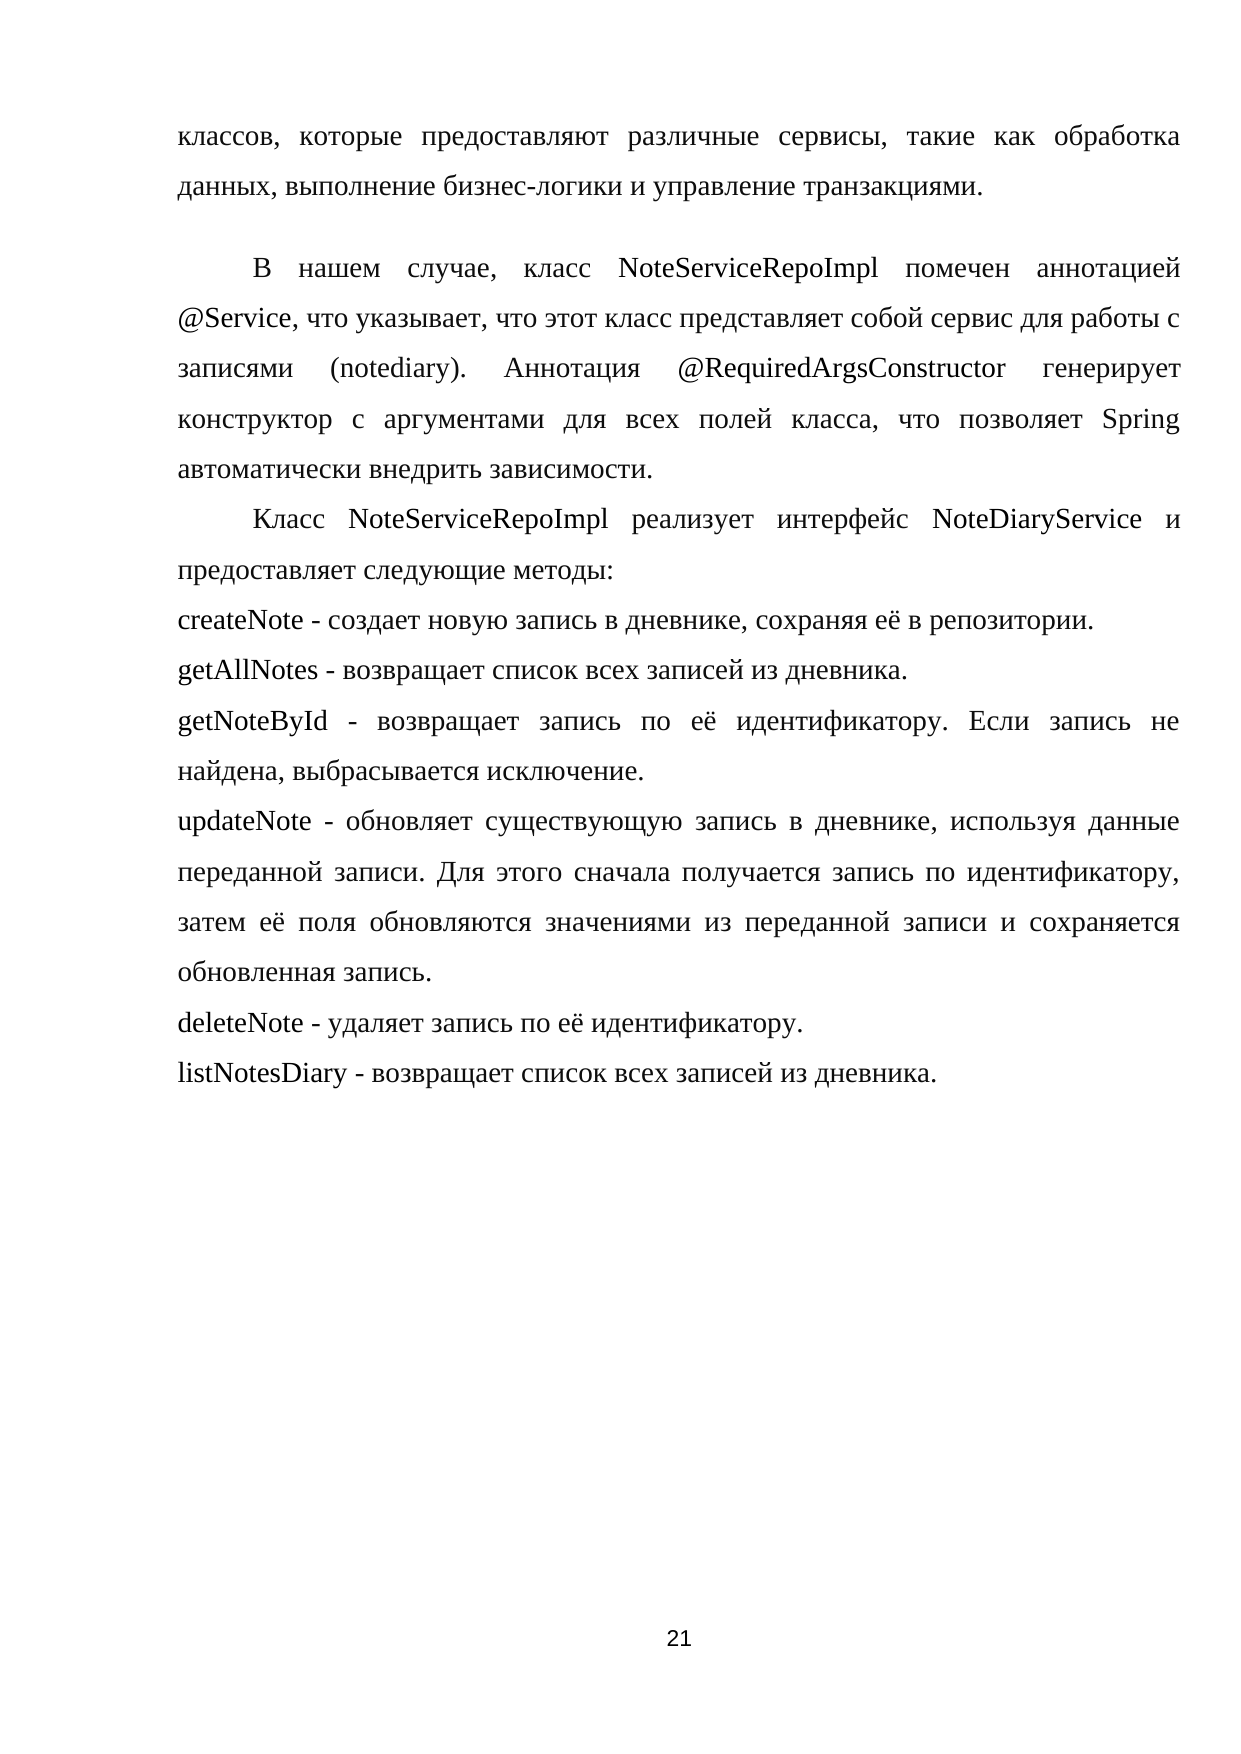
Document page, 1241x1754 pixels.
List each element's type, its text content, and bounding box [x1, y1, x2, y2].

text Класс NoteServiceRepoImpl реализует интерфейс NoteDiaryService и предоставляет следующие методы: [177, 502, 1181, 585]
text updateNote - обновляет существующую запись в дневнике, используя данные переданной записи. Для этого сначала получается запись по идентификатору, затем её поля обновляются значениями из переданной записи и сохраняется обновленная запись. [177, 803, 1181, 988]
text В нашем случае, класс NoteServiceRepoImpl помечен аннотацией @Service, что указывает, что этот класс представляет собой сервис для работы с записями (notediary). Аннотация @RequiredArgsConstructor генерирует конструктор с аргументами для всех полей класса, что позволяет Spring автоматически внедрить зависимости. [177, 250, 1181, 485]
text getNoteById - возвращает запись по её идентификатору. Если запись не найдена, выбрасывается исключение. [177, 703, 1181, 787]
text getAllNotes - возвращает список всех записей из дневника. [177, 652, 1181, 686]
text классов, которые предоставляют различные сервисы, такие как обработка данных, выполнение бизнес-логики и управление транзакциями. [177, 118, 1181, 202]
text listNotesDiary - возвращает список всех записей из дневника. [177, 1055, 1181, 1088]
text createNote - создает новую запись в дневнике, сохраняя её в репозитории. [177, 602, 1181, 636]
text deleteNote - удаляет запись по её идентификатору. [177, 1005, 1181, 1038]
